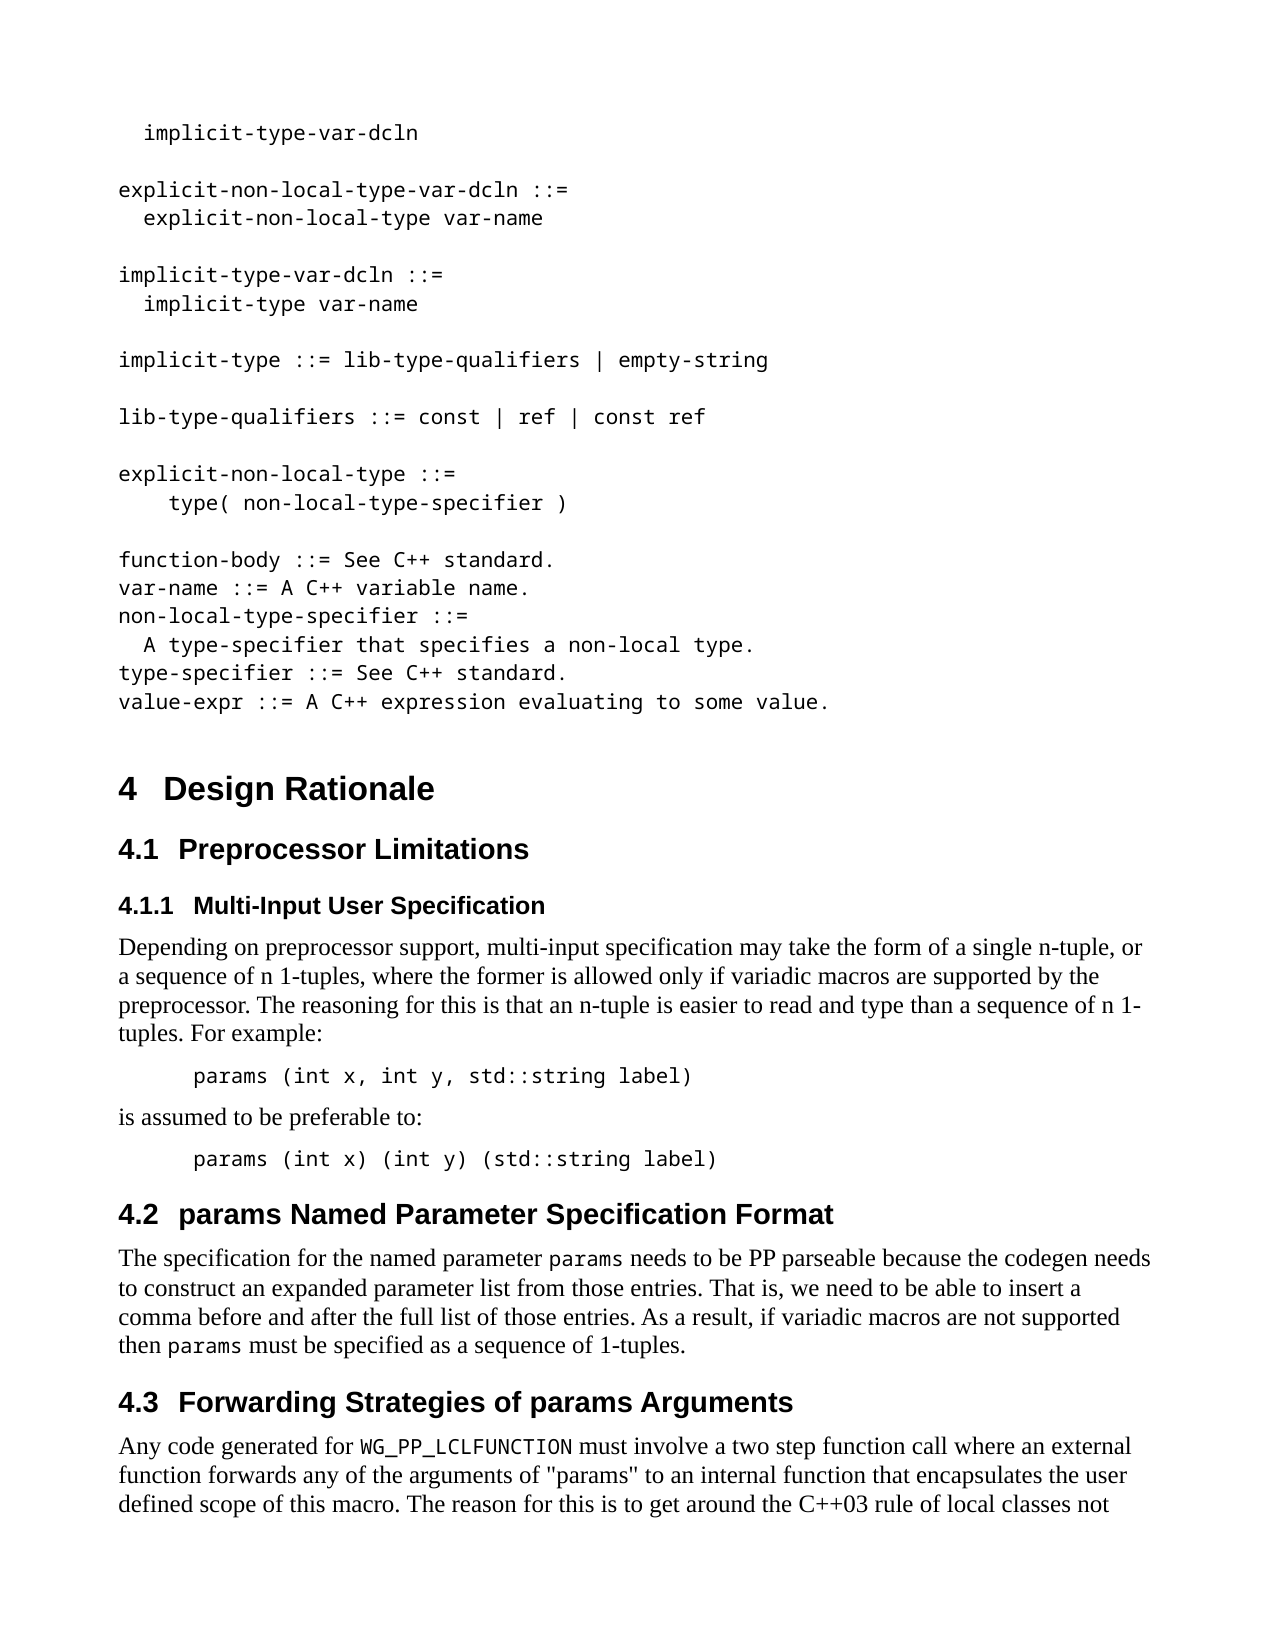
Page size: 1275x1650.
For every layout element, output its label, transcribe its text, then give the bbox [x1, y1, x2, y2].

text Depending on preprocessor support, multi-input specification may take the form of a single n-tuple, or a sequence of n 1-tuples, where the former is allowed only if variadic macros are supported by the preprocessor. The reasoning for this is that an n-tuple is easier to read and type than a sequence of n 1-tuples. For example: [118, 932, 1157, 1047]
text Any code generated for WG_PP_LCLFUNCTION must involve a two step function call where an external function forwards any of the arguments of "params" to an internal function that encapsulates the user defined scope of this macro. The reason for this is to get around the C++03 rule of local classes not [118, 1431, 1157, 1518]
text var-name ::= A C++ variable name. [118, 573, 1157, 602]
text function-body ::= See C++ standard. [118, 545, 1157, 573]
text A type-specifier that specifies a non-local type. [118, 630, 1157, 658]
text The specification for the named parameter params needs to be PP parseable because the codegen needs to construct an expanded parameter list from those entries. That is, we need to be able to insert a comma before and after the full list of those entries. As a result, if variadic macros are not supported then params must be specified as a sequence of 1-tuples. [118, 1243, 1157, 1360]
text type( non-local-type-specifier ) [118, 488, 1157, 516]
text implicit-type var-name [118, 289, 1157, 317]
subtitle params Named Parameter Specification Format [118, 1197, 1157, 1231]
subtitle Design Rationale [118, 769, 1157, 807]
text params (int x, int y, std::string label) [118, 1060, 1157, 1089]
text value-expr ::= A C++ expression evaluating to some value. [118, 687, 1157, 715]
text explicit-non-local-type var-name [118, 203, 1157, 232]
subtitle Forwarding Strategies of params Arguments [118, 1385, 1157, 1418]
text is assumed to be preferable to: [118, 1102, 1157, 1130]
subtitle Multi-Input User Specification [118, 891, 1157, 920]
text implicit-type ::= lib-type-qualifiers | empty-string [118, 346, 1157, 374]
text non-local-type-specifier ::= [118, 602, 1157, 630]
text explicit-non-local-type ::= [118, 459, 1157, 488]
text lib-type-qualifiers ::= const | ref | const ref [118, 402, 1157, 431]
text type-specifier ::= See C++ standard. [118, 658, 1157, 687]
text implicit-type-var-dcln [118, 118, 1157, 147]
text params (int x) (int y) (std::string label) [118, 1143, 1157, 1172]
subtitle Preprocessor Limitations [118, 832, 1157, 866]
text explicit-non-local-type-var-dcln ::= [118, 175, 1157, 203]
text implicit-type-var-dcln ::= [118, 260, 1157, 289]
